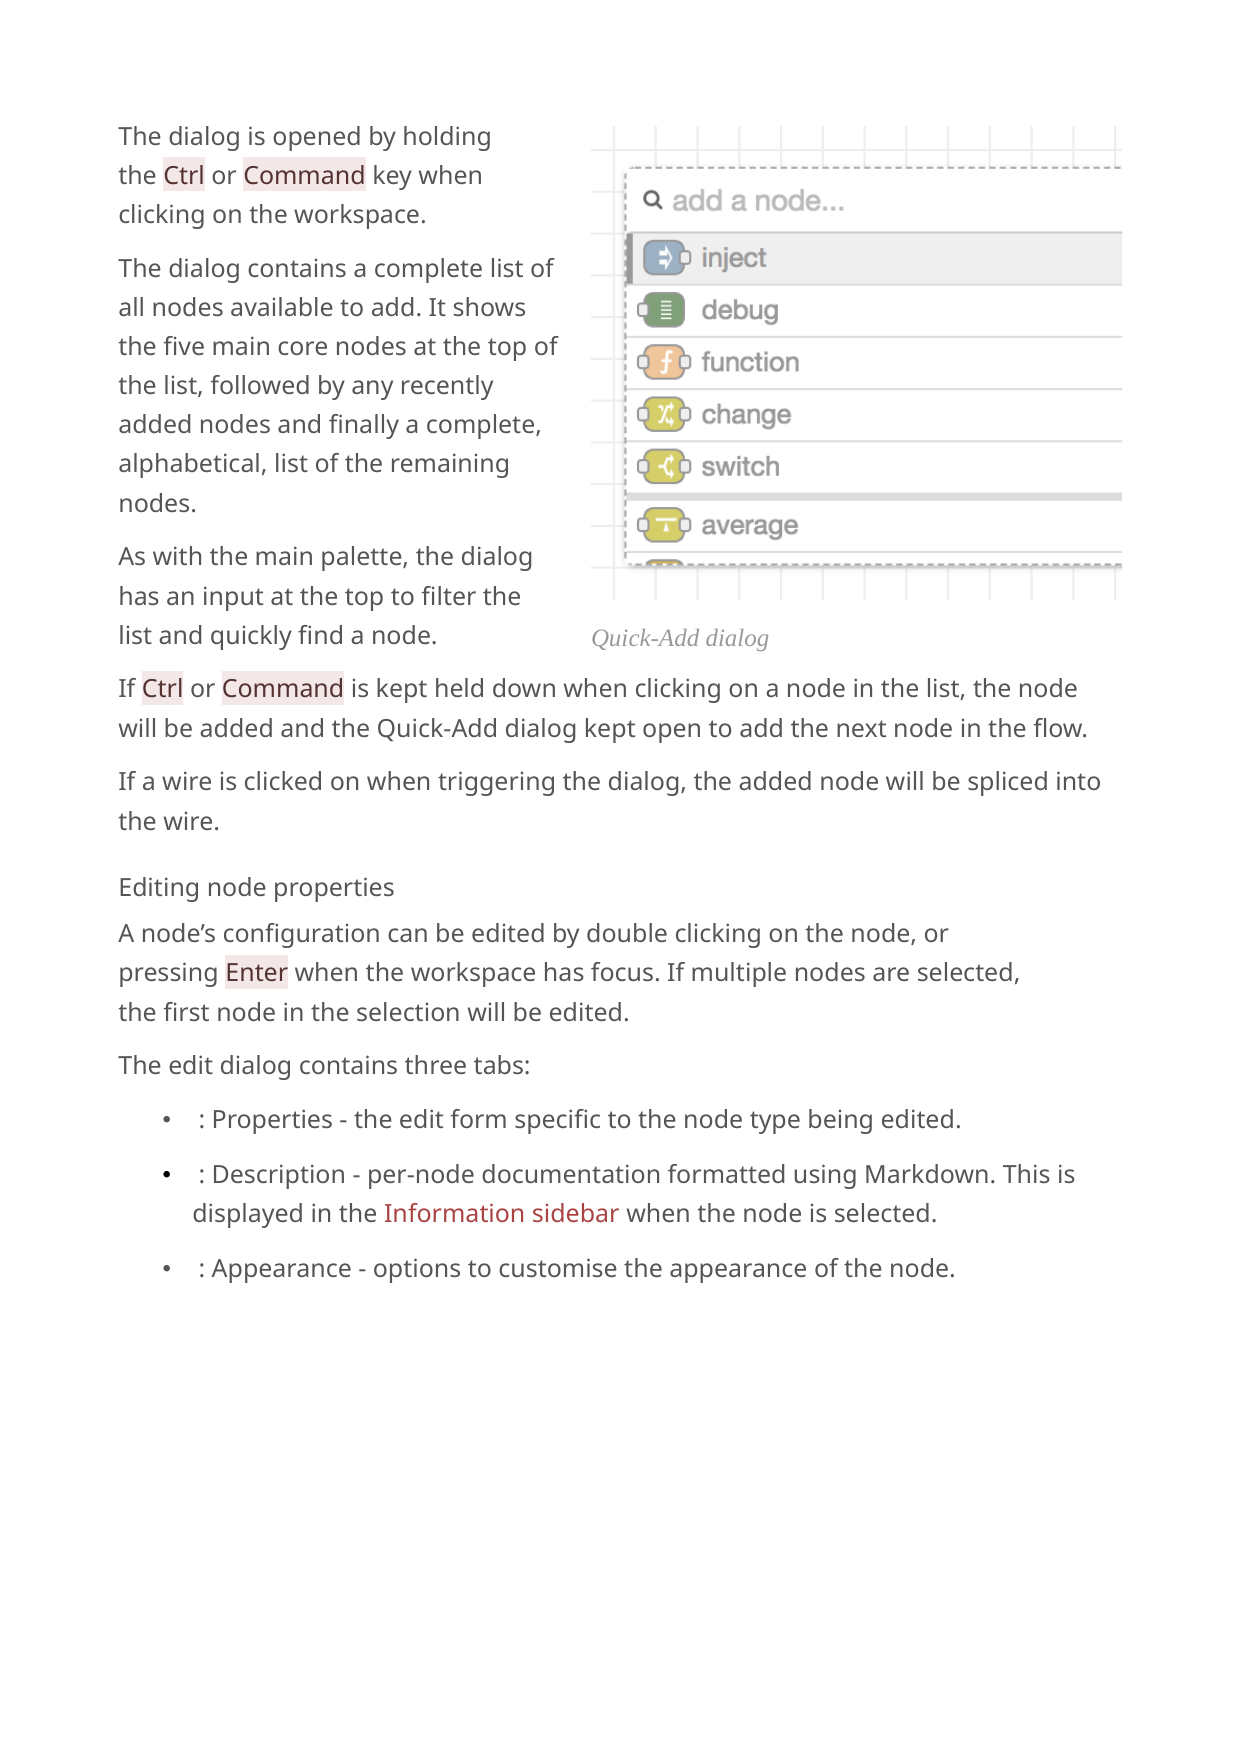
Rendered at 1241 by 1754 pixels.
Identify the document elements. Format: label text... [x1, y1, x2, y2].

text [591, 600, 1122, 623]
subtitle Editing node properties [118, 869, 1122, 903]
list : Appearance - options to customise the appearance of the node. [162, 1251, 1122, 1284]
text The dialog is opened by holding the Ctrl or Command key when clicking on the workspace. [118, 118, 1122, 231]
text The edit dialog contains three tabs: [118, 1048, 1122, 1082]
text A node’s configuration can be edited by double clicking on the node, or pressing Enter when the workspace has focus. If multiple nodes are selected, the first node in the selection will be edited. [118, 916, 1122, 1028]
list : Properties - the edit form specific to the node type being edited. [162, 1102, 1122, 1136]
list : Description - per-node documentation formatted using Markdown. This is displayed in the Information sidebar when the node is selected. [162, 1157, 1122, 1230]
picture [590, 126, 1123, 600]
text Quick-Add dialog [591, 623, 1122, 652]
text As with the main palette, the dialog has an input at the top to filter the list and quickly find a node. [118, 539, 591, 651]
text If a wire is clicked on when triggering the dialog, the added node will be spliced into the wire. [118, 764, 1122, 837]
text The dialog contains a complete list of all nodes available to add. It shows the five main core nodes at the top of the list, followed by any recently added nodes and finally a complete, alphabetical, list of the remaining nodes. [118, 250, 590, 519]
text If Ctrl or Command is kept held down when clicking on a node in the list, the node will be added and the Quick-Add dialog kept open to add the next node in the flow. [118, 671, 1122, 744]
